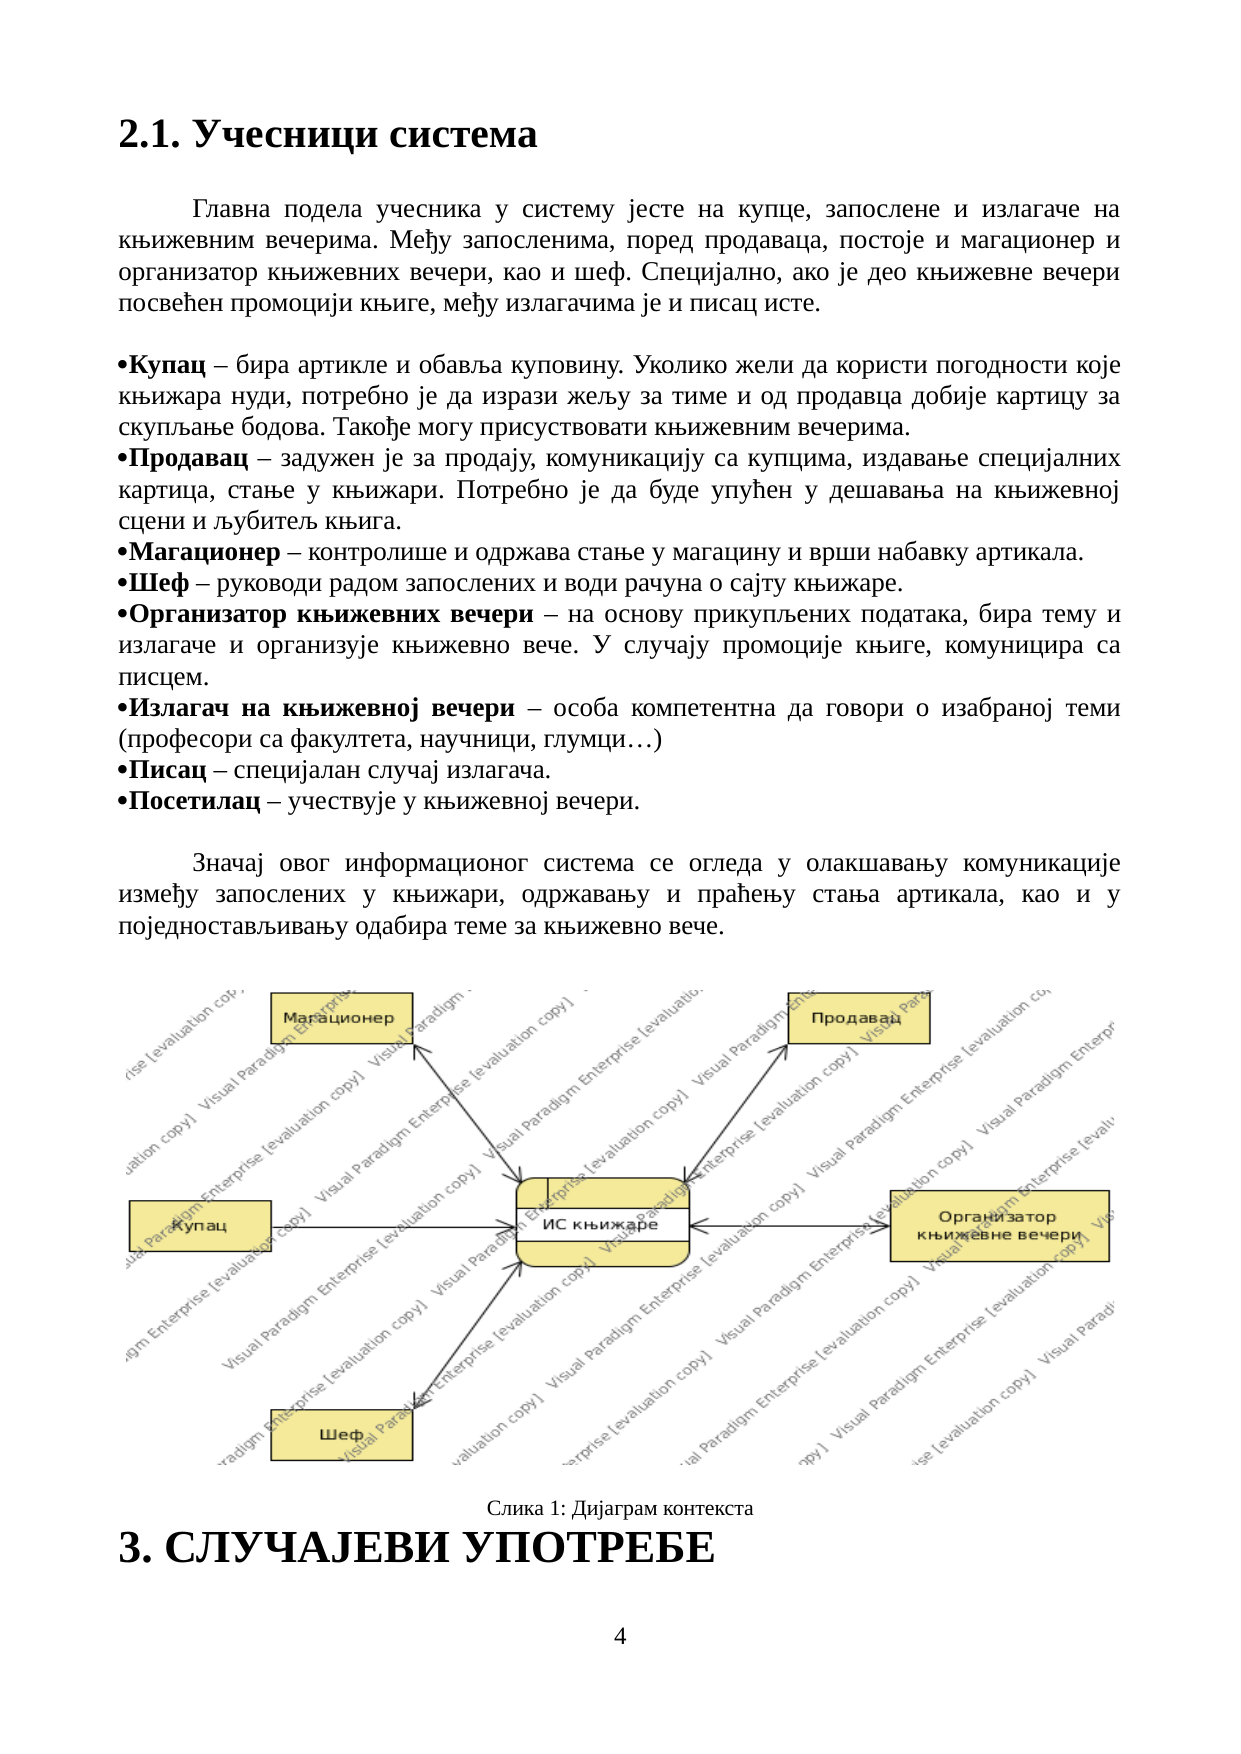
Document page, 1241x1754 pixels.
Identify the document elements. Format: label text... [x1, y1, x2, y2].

list Посетилац – учествује у књижевној вечери. [118, 784, 1122, 815]
list Магационер – контролише и одржава стање у магацину и врши набавку артикала. [118, 535, 1122, 566]
list Излагач на књижевној вечери – особа компетентна да говори о изабраној теми (професори са факултета, научници, глумци…) [118, 691, 1122, 753]
list Писац – специјалан случај излагача. [118, 753, 1122, 784]
list Шеф – руководи радом запослених и води рачуна о сајту књижаре. [118, 566, 1122, 597]
text Главна подела учесника у систему јесте на купце, запослене и излагаче на књижевним вечерима. Међу запосленима, поред продаваца, постоје и магационер и организатор књижевних вечери, као и шеф. Специјално, ако је део књижевне вечери посвећен промоцији књиге, међу излагачима је и писац исте. [118, 190, 1122, 317]
text Слика 1: Дијаграм контекста [118, 1494, 1122, 1520]
list Организатор књижевних вечери – на основу прикупљених података, бира тему и излагаче и организује књижевно вече. У случају промоције књиге, комуницира са писцем. [118, 597, 1122, 691]
list Продавац – задужен је за продају, комуникацију са купцима, издавање специјалних картица, стање у књижари. Потребно је да буде упућен у дешавања на књижевној сцени и љубитељ књига. [118, 442, 1122, 535]
list Купац – бира артикле и обавља куповину. Уколико жели да користи погодности које књижара нуди, потребно је да изрази жељу за тиме и од продавца добије картицу за скупљање бодова. Такође могу присуствовати књижевним вечерима. [118, 348, 1122, 442]
text 3. СЛУЧАЈЕВИ УПОТРЕБЕ [118, 1520, 1122, 1572]
picture [126, 990, 1115, 1465]
text 2.1. Учесници система [118, 108, 1122, 156]
text Значај овог информационог система се огледа у олакшавању комуникације између запослених у књижари, одржавању и праћењу стања артикала, као и у поједностављивању одабира теме за књижевно вече. [118, 846, 1122, 940]
